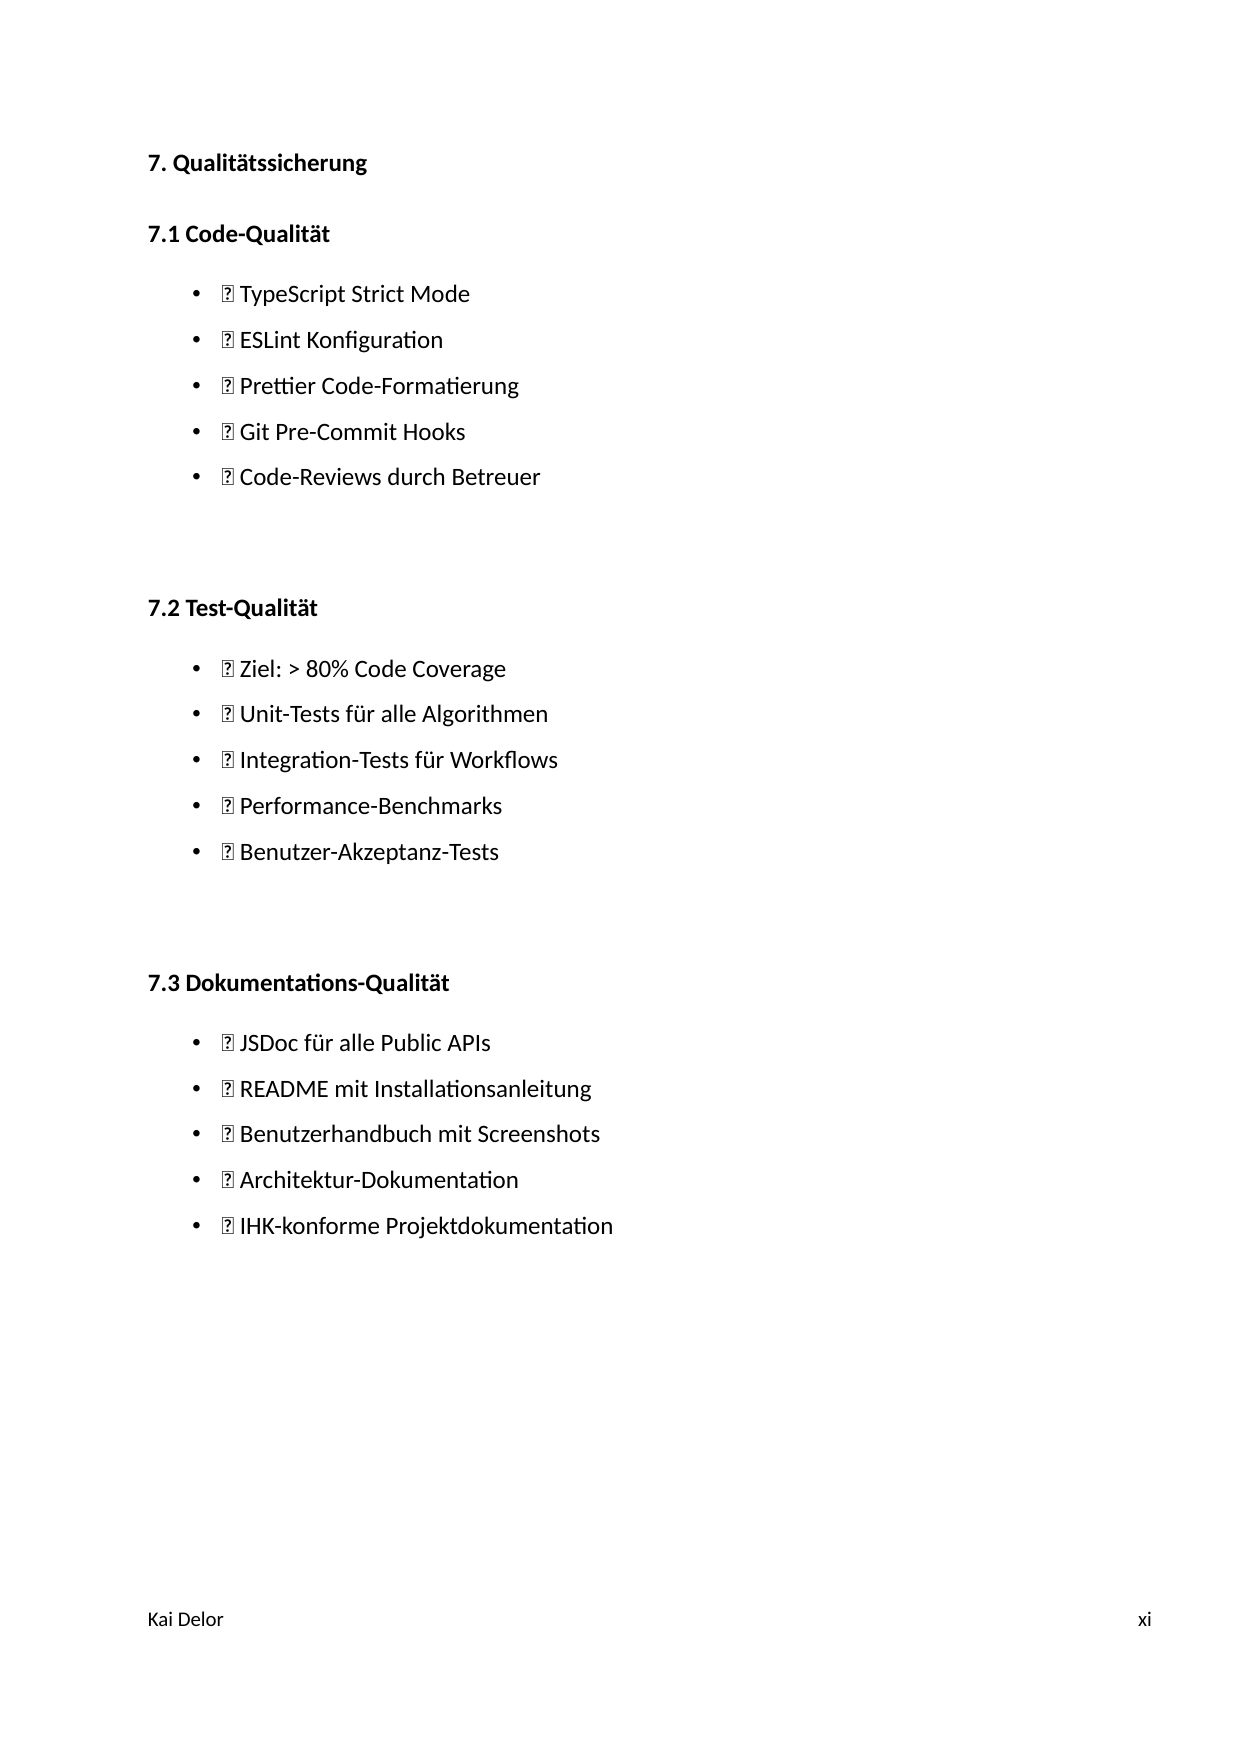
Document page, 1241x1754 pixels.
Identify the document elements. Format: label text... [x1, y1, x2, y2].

list ✅ Architektur-Dokumentation [192, 1164, 1152, 1195]
list ✅ Prettier Code-Formatierung [192, 370, 1152, 401]
list ✅ Integration-Tests für Workflows [192, 744, 1152, 775]
list ✅ TypeScript Strict Mode [192, 279, 1152, 309]
list ✅ Performance-Benchmarks [192, 790, 1152, 821]
text 7.3 Dokumentations-Qualität [148, 967, 1152, 997]
list ✅ IHK-konforme Projektdokumentation [192, 1210, 1152, 1241]
list ✅ Git Pre-Commit Hooks [192, 416, 1152, 446]
list ✅ Unit-Tests für alle Algorithmen [192, 699, 1152, 729]
list ✅ README mit Installationsanleitung [192, 1073, 1152, 1103]
list ✅ Benutzerhandbuch mit Screenshots [192, 1119, 1152, 1149]
list ✅ Ziel: > 80% Code Coverage [192, 653, 1152, 683]
text 7.2 Test-Qualität [148, 593, 1152, 623]
text 7.1 Code-Qualität [148, 218, 1152, 249]
list ✅ Code-Reviews durch Betreuer [192, 462, 1152, 492]
subtitle 7. Qualitätssicherung [148, 148, 1152, 178]
list ✅ ESLint Konfiguration [192, 324, 1152, 355]
list ✅ Benutzer-Akzeptanz-Tests [192, 836, 1152, 866]
list ✅ JSDoc für alle Public APIs [192, 1027, 1152, 1058]
